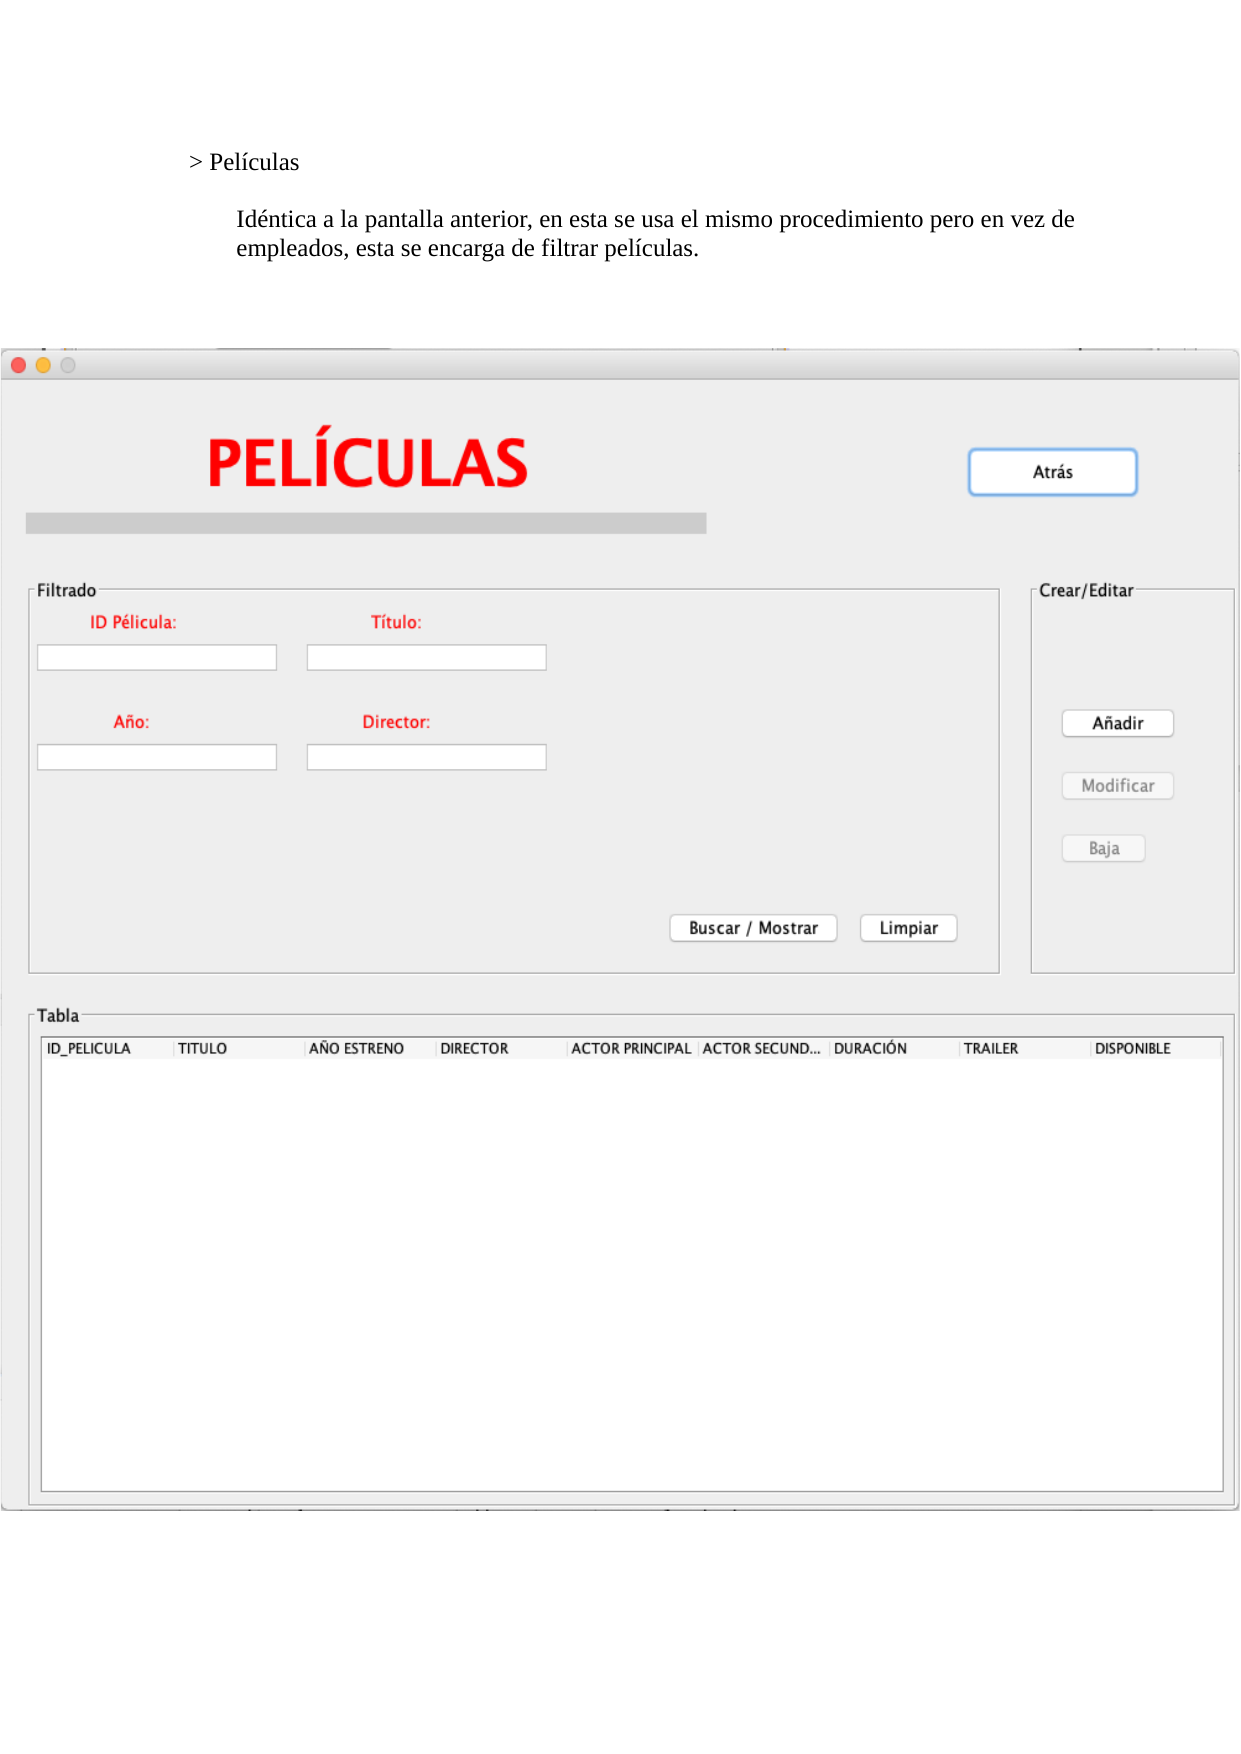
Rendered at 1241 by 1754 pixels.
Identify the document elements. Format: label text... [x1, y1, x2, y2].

text > Películas [189, 147, 1122, 176]
text Idéntica a la pantalla anterior, en esta se usa el mismo procedimiento pero en vez de empleados, esta se encarga de filtrar películas. [236, 204, 1122, 262]
picture [0, 348, 1240, 1511]
